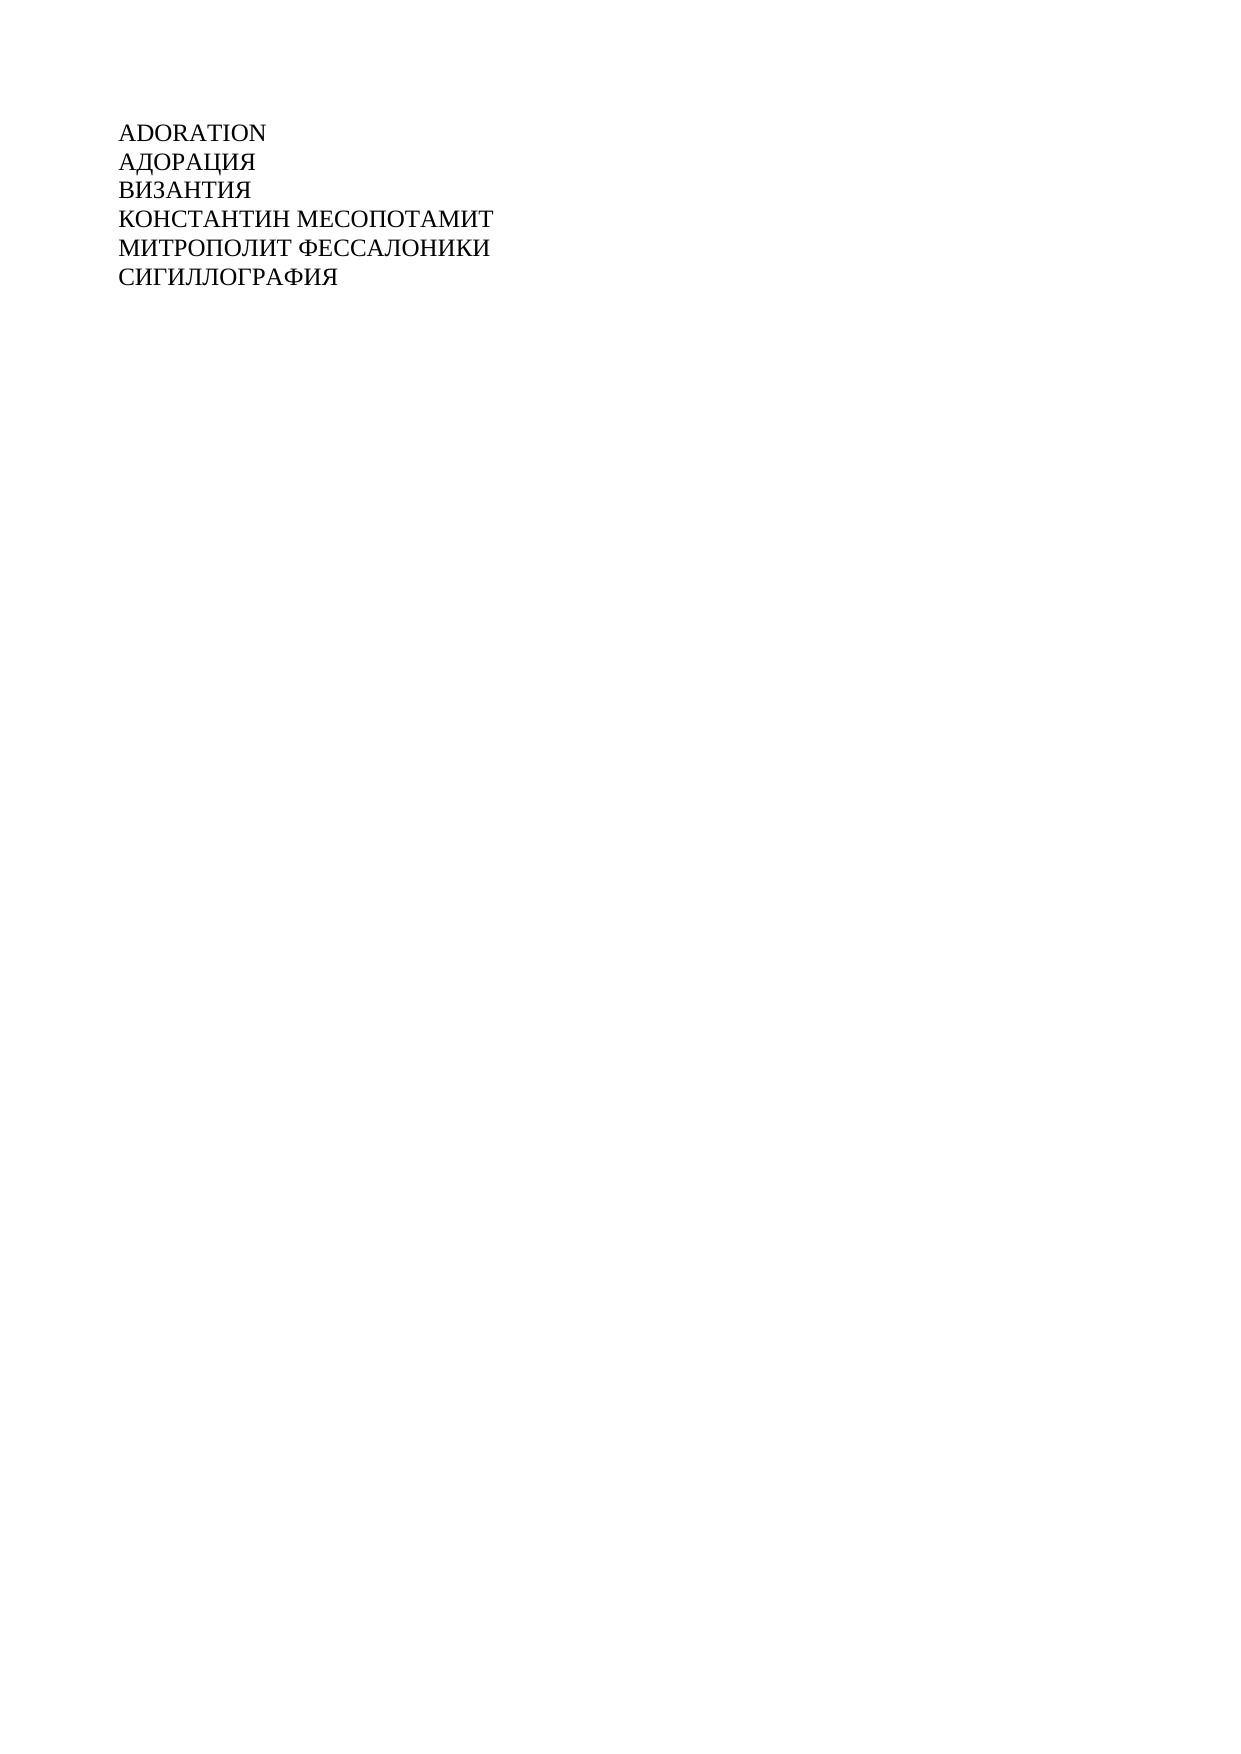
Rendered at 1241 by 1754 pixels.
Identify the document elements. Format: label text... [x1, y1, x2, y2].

text КОНСТАНТИН МЕСОПОТАМИТ [118, 204, 1122, 233]
text АDORATION [118, 118, 1122, 147]
text МИТРОПОЛИТ ФЕССАЛОНИКИ [118, 233, 1122, 262]
text АДОРАЦИЯ [118, 147, 1122, 176]
text ВИЗАНТИЯ [118, 176, 1122, 204]
text СИГИЛЛОГРАФИЯ [118, 262, 1122, 291]
